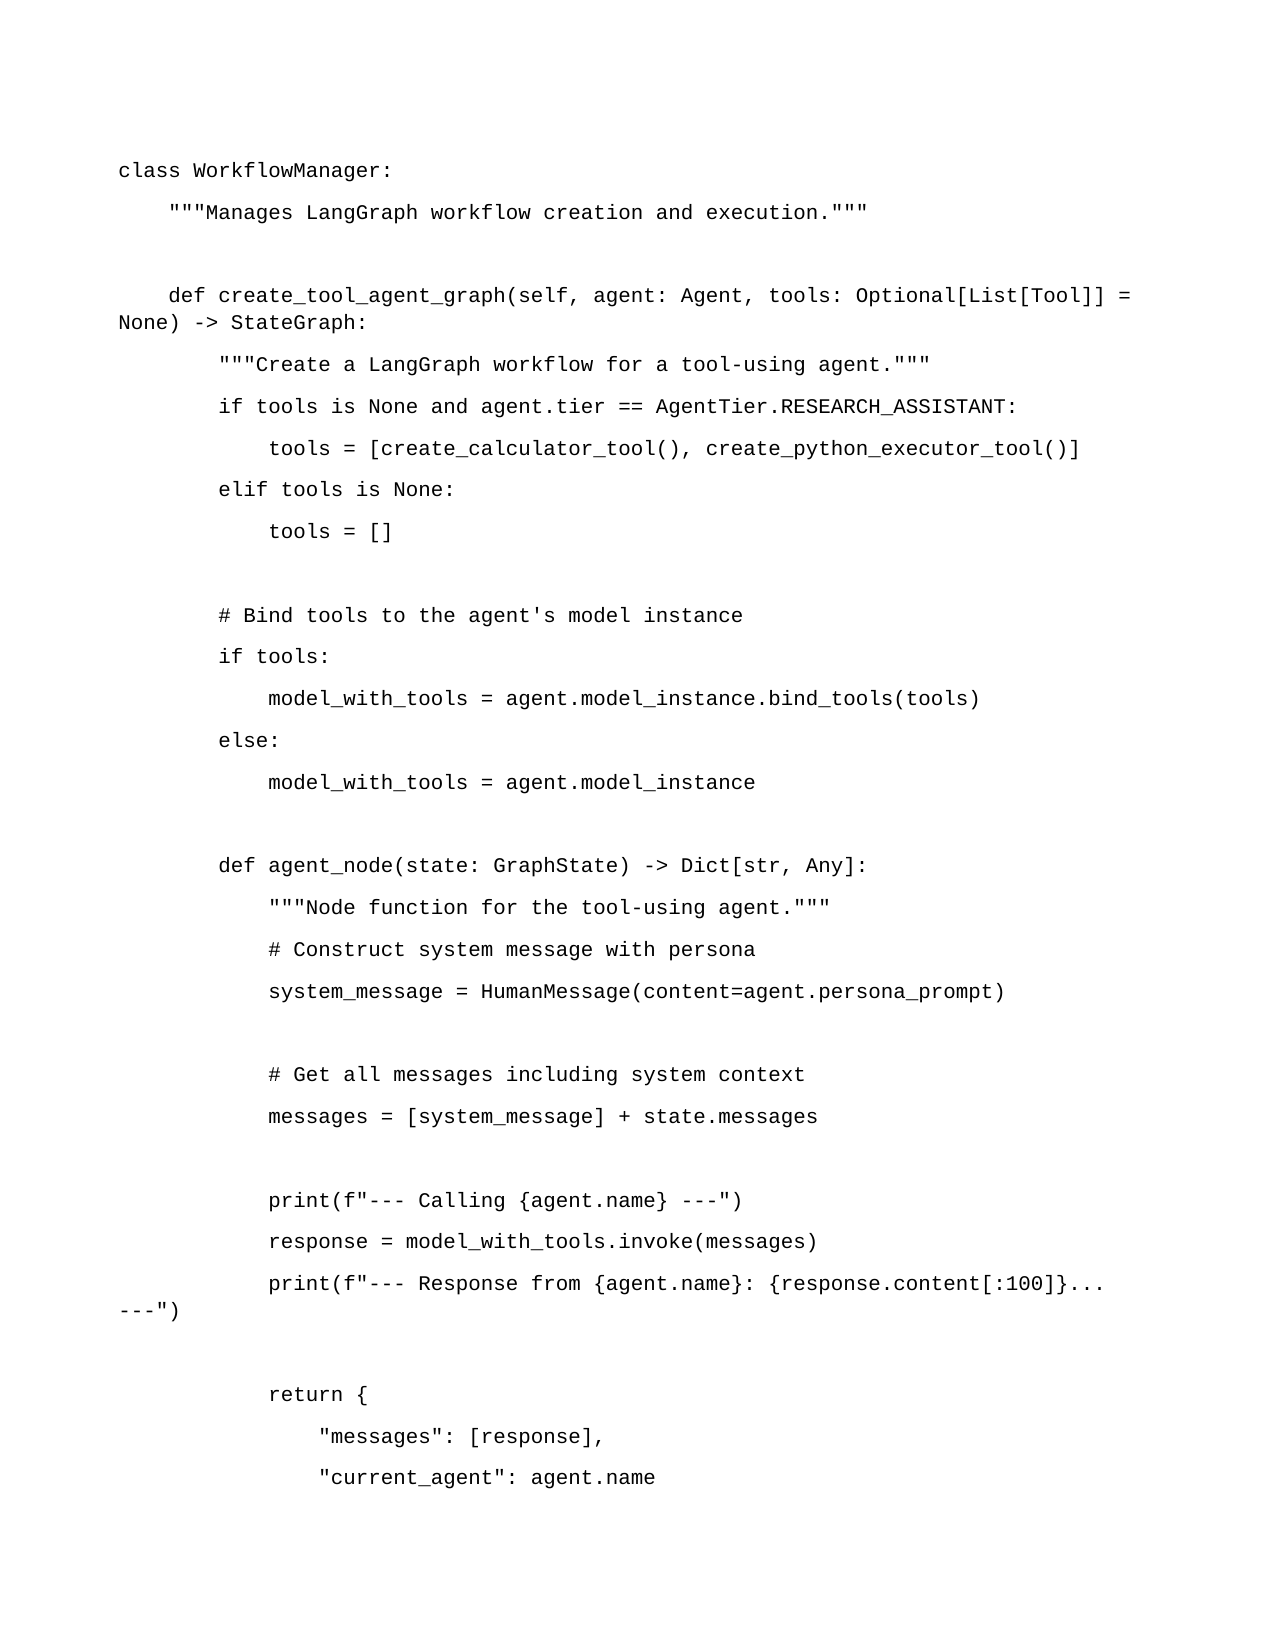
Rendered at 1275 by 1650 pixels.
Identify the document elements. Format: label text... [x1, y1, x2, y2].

text messages = [system_message] + state.messages [118, 1106, 1157, 1130]
text system_message = HumanMessage(content=agent.persona_prompt) [118, 981, 1157, 1004]
text return { [118, 1384, 1157, 1407]
text model_with_tools = agent.model_instance.bind_tools(tools) [118, 688, 1157, 712]
text # Construct system message with persona [118, 939, 1157, 963]
text print(f"--- Calling {agent.name} ---") [118, 1189, 1157, 1213]
text """Create a LangGraph workflow for a tool-using agent.""" [118, 354, 1157, 378]
text print(f"--- Response from {agent.name}: {response.content[:100]}... ---") [118, 1273, 1157, 1324]
text # Bind tools to the agent's model instance [118, 605, 1157, 628]
text # Get all messages including system context [118, 1064, 1157, 1088]
text response = model_with_tools.invoke(messages) [118, 1231, 1157, 1255]
text if tools: [118, 647, 1157, 670]
text """Manages LangGraph workflow creation and execution.""" [118, 202, 1157, 225]
text tools = [create_calculator_tool(), create_python_executor_tool()] [118, 438, 1157, 461]
text def create_tool_agent_graph(self, agent: Agent, tools: Optional[List[Tool]] = None) -> StateGraph: [118, 285, 1157, 336]
text "messages": [response], [118, 1426, 1157, 1449]
text """Node function for the tool-using agent.""" [118, 897, 1157, 921]
text if tools is None and agent.tier == AgentTier.RESEARCH_ASSISTANT: [118, 396, 1157, 419]
text model_with_tools = agent.model_instance [118, 772, 1157, 796]
text def agent_node(state: GraphState) -> Dict[str, Any]: [118, 855, 1157, 879]
text else: [118, 730, 1157, 754]
text class WorkflowManager: [118, 160, 1157, 183]
text tools = [] [118, 521, 1157, 545]
text elif tools is None: [118, 479, 1157, 503]
text "current_agent": agent.name [118, 1467, 1157, 1491]
